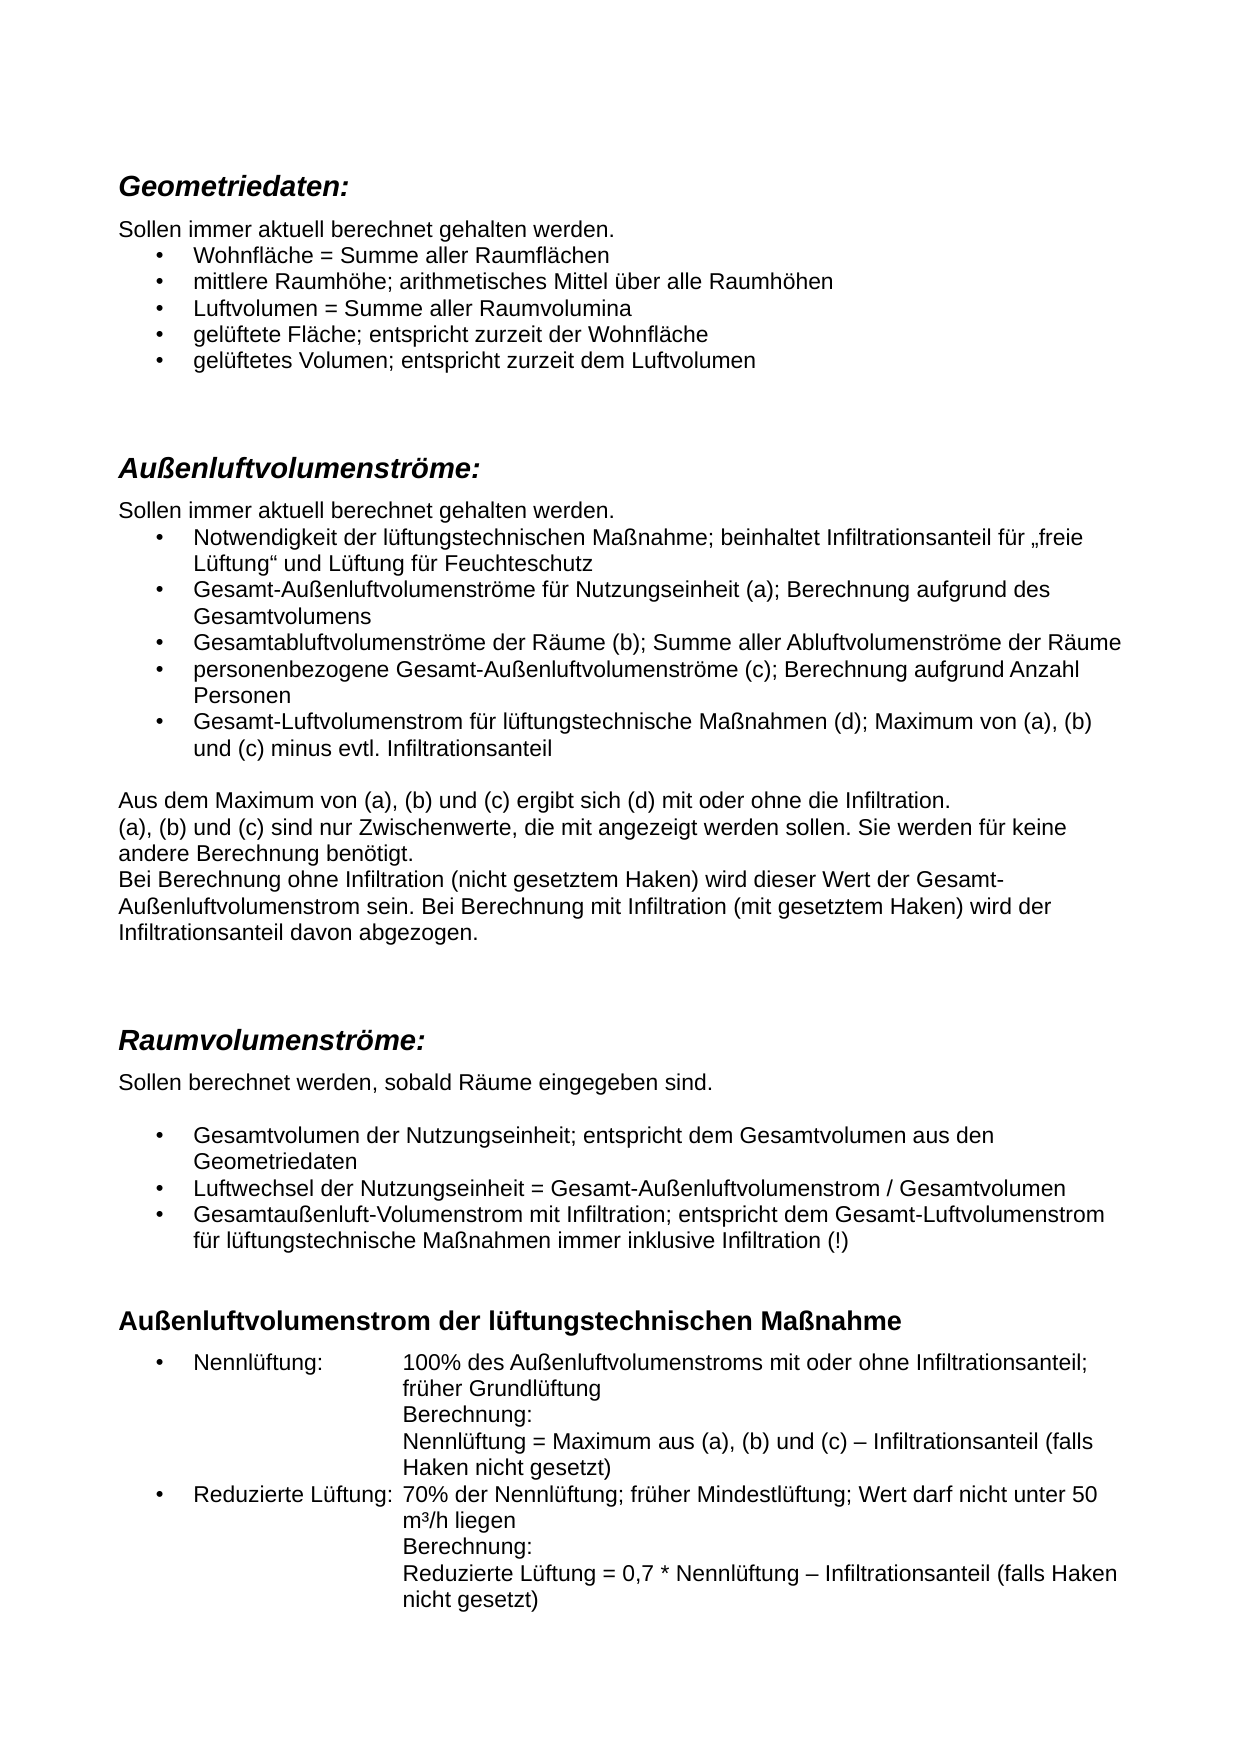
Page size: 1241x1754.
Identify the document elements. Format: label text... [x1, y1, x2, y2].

text Sollen immer aktuell berechnet gehalten werden. [118, 497, 1122, 524]
list Reduzierte Lüftung: 70% der Nennlüftung; früher Mindestlüftung; Wert darf nicht unter 50 m³/h liegen Berechnung: Reduzierte Lüftung = 0,7 * Nennlüftung – Infiltrationsanteil (falls Haken nicht gesetzt) [156, 1481, 1122, 1612]
list Gesamt-Außenluftvolumenströme für Nutzungseinheit (a); Berechnung aufgrund des Gesamtvolumens [156, 576, 1122, 629]
list Nennlüftung: 100% des Außenluftvolumenstroms mit oder ohne Infiltrationsanteil; früher Grundlüftung Berechnung: Nennlüftung = Maximum aus (a), (b) und (c) – Infiltrationsanteil (falls Haken nicht gesetzt) [156, 1349, 1122, 1481]
subtitle Raumvolumenströme: [118, 1023, 1122, 1057]
list personenbezogene Gesamt-Außenluftvolumenströme (c); Berechnung aufgrund Anzahl Personen [156, 656, 1122, 708]
subtitle Geometriedaten: [118, 169, 1122, 203]
list Gesamtvolumen der Nutzungseinheit; entspricht dem Gesamtvolumen aus den Geometriedaten [156, 1122, 1122, 1174]
text Bei Berechnung ohne Infiltration (nicht gesetztem Haken) wird dieser Wert der Gesamt-Außenluftvolumenstrom sein. Bei Berechnung mit Infiltration (mit gesetztem Haken) wird der Infiltrationsanteil davon abgezogen. [118, 866, 1122, 945]
list Notwendigkeit der lüftungstechnischen Maßnahme; beinhaltet Infiltrationsanteil für „freie Lüftung“ und Lüftung für Feuchteschutz [156, 524, 1122, 576]
list mittlere Raumhöhe; arithmetisches Mittel über alle Raumhöhen [156, 268, 1122, 294]
list Gesamt-Luftvolumenstrom für lüftungstechnische Maßnahmen (d); Maximum von (a), (b) und (c) minus evtl. Infiltrationsanteil [156, 708, 1122, 761]
list gelüftetes Volumen; entspricht zurzeit dem Luftvolumen [156, 347, 1122, 374]
text (a), (b) und (c) sind nur Zwischenwerte, die mit angezeigt werden sollen. Sie werden für keine andere Berechnung benötigt. [118, 814, 1122, 866]
text Sollen berechnet werden, sobald Räume eingegeben sind. [118, 1069, 1122, 1096]
list Luftvolumen = Summe aller Raumvolumina [156, 294, 1122, 321]
list gelüftete Fläche; entspricht zurzeit der Wohnfläche [156, 321, 1122, 347]
subtitle Außenluftvolumenströme: [118, 451, 1122, 485]
list Gesamtaußenluft-Volumenstrom mit Infiltration; entspricht dem Gesamt-Luftvolumenstrom für lüftungstechnische Maßnahmen immer inklusive Infiltration (!) [156, 1201, 1122, 1254]
text Sollen immer aktuell berechnet gehalten werden. [118, 216, 1122, 242]
list Gesamtabluftvolumenströme der Räume (b); Summe aller Abluftvolumenströme der Räume [156, 629, 1122, 656]
subtitle Außenluftvolumenstrom der lüftungstechnischen Maßnahme [118, 1305, 1122, 1336]
list Wohnfläche = Summe aller Raumflächen [156, 242, 1122, 268]
list Luftwechsel der Nutzungseinheit = Gesamt-Außenluftvolumenstrom / Gesamtvolumen [156, 1174, 1122, 1201]
text Aus dem Maximum von (a), (b) und (c) ergibt sich (d) mit oder ohne die Infiltration. [118, 787, 1122, 814]
